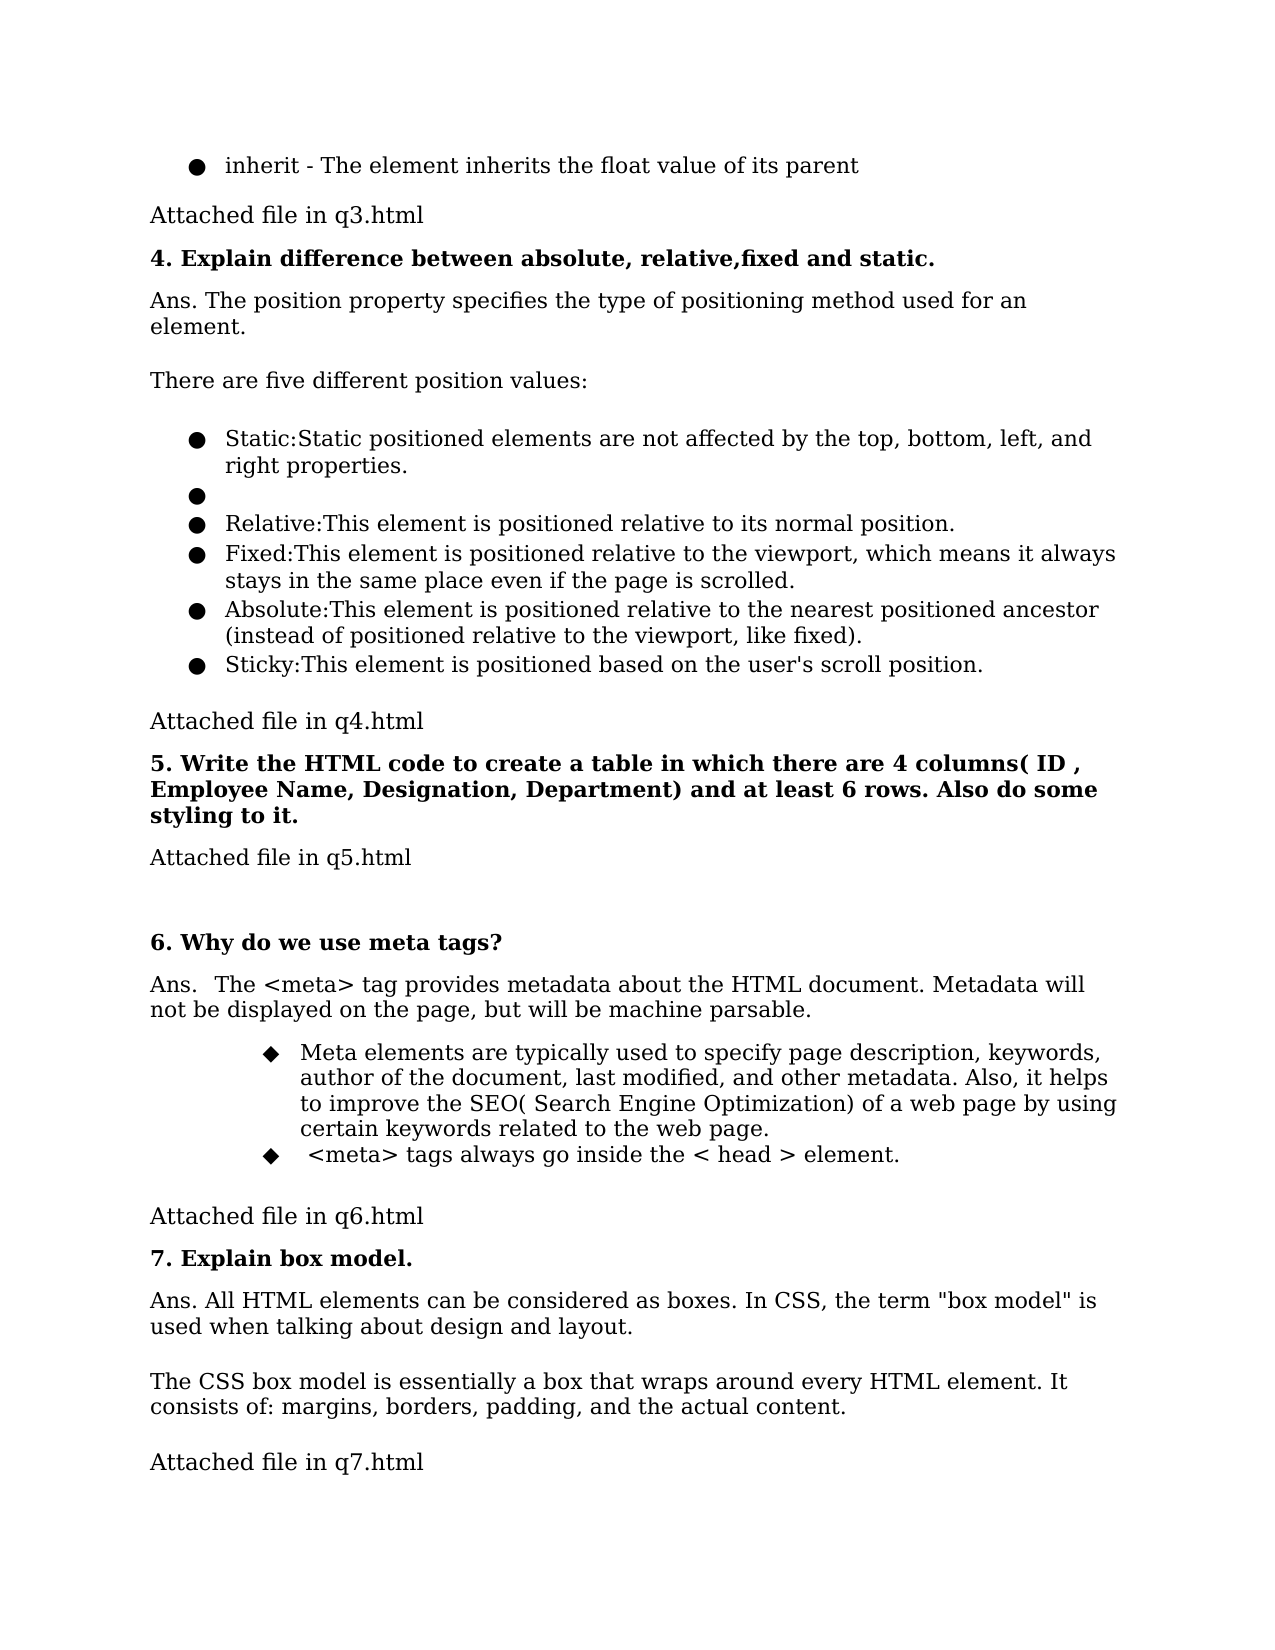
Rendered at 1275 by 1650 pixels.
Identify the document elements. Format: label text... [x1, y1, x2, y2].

text Ans. All HTML elements can be considered as boxes. In CSS, the term "box model" is used when talking about design and layout. [150, 1288, 1125, 1339]
text The CSS box model is essentially a box that wraps around every HTML element. It consists of: margins, borders, padding, and the actual content. [150, 1369, 1125, 1420]
text Attached file in q4.html [150, 708, 1125, 734]
text Ans. The <meta> tag provides metadata about the HTML document. Metadata will not be displayed on the page, but will be machine parsable. [150, 972, 1125, 1023]
text Attached file in q7.html [150, 1449, 1125, 1476]
list Sticky:This element is positioned based on the user's scroll position. [187, 649, 1125, 679]
text Attached file in q6.html [150, 1203, 1125, 1229]
list Fixed:This element is positioned relative to the viewport, which means it always stays in the same place even if the page is scrolled. [187, 538, 1125, 593]
text 4. Explain difference between absolute, relative,fixed and static. [150, 246, 1125, 272]
list inherit - The element inherits the float value of its parent [187, 150, 1125, 180]
list Static:Static positioned elements are not affected by the top, bottom, left, and right properties. [187, 423, 1125, 479]
list <meta> tags always go inside the < head > element. [262, 1142, 1125, 1167]
text Attached file in q3.html [150, 203, 1125, 229]
text 6. Why do we use meta tags? [150, 929, 1125, 955]
list Relative:This element is positioned relative to its normal position. [187, 508, 1125, 538]
text 7. Explain box model. [150, 1246, 1125, 1272]
list Absolute:This element is positioned relative to the nearest positioned ancestor (instead of positioned relative to the viewport, like fixed). [187, 593, 1125, 649]
text Attached file in q5.html [150, 845, 1125, 871]
list Meta elements are typically used to specify page description, keywords, author of the document, last modified, and other metadata. Also, it helps to improve the SEO( Search Engine Optimization) of a web page by using certain keywords related to the web page. [262, 1040, 1125, 1142]
text Ans. The position property specifies the type of positioning method used for an element. [150, 288, 1125, 339]
text There are five different position values: [150, 369, 1125, 394]
text 5. Write the HTML code to create a table in which there are 4 columns( ID , Employee Name, Designation, Department) and at least 6 rows. Also do some styling to it. [150, 751, 1125, 828]
